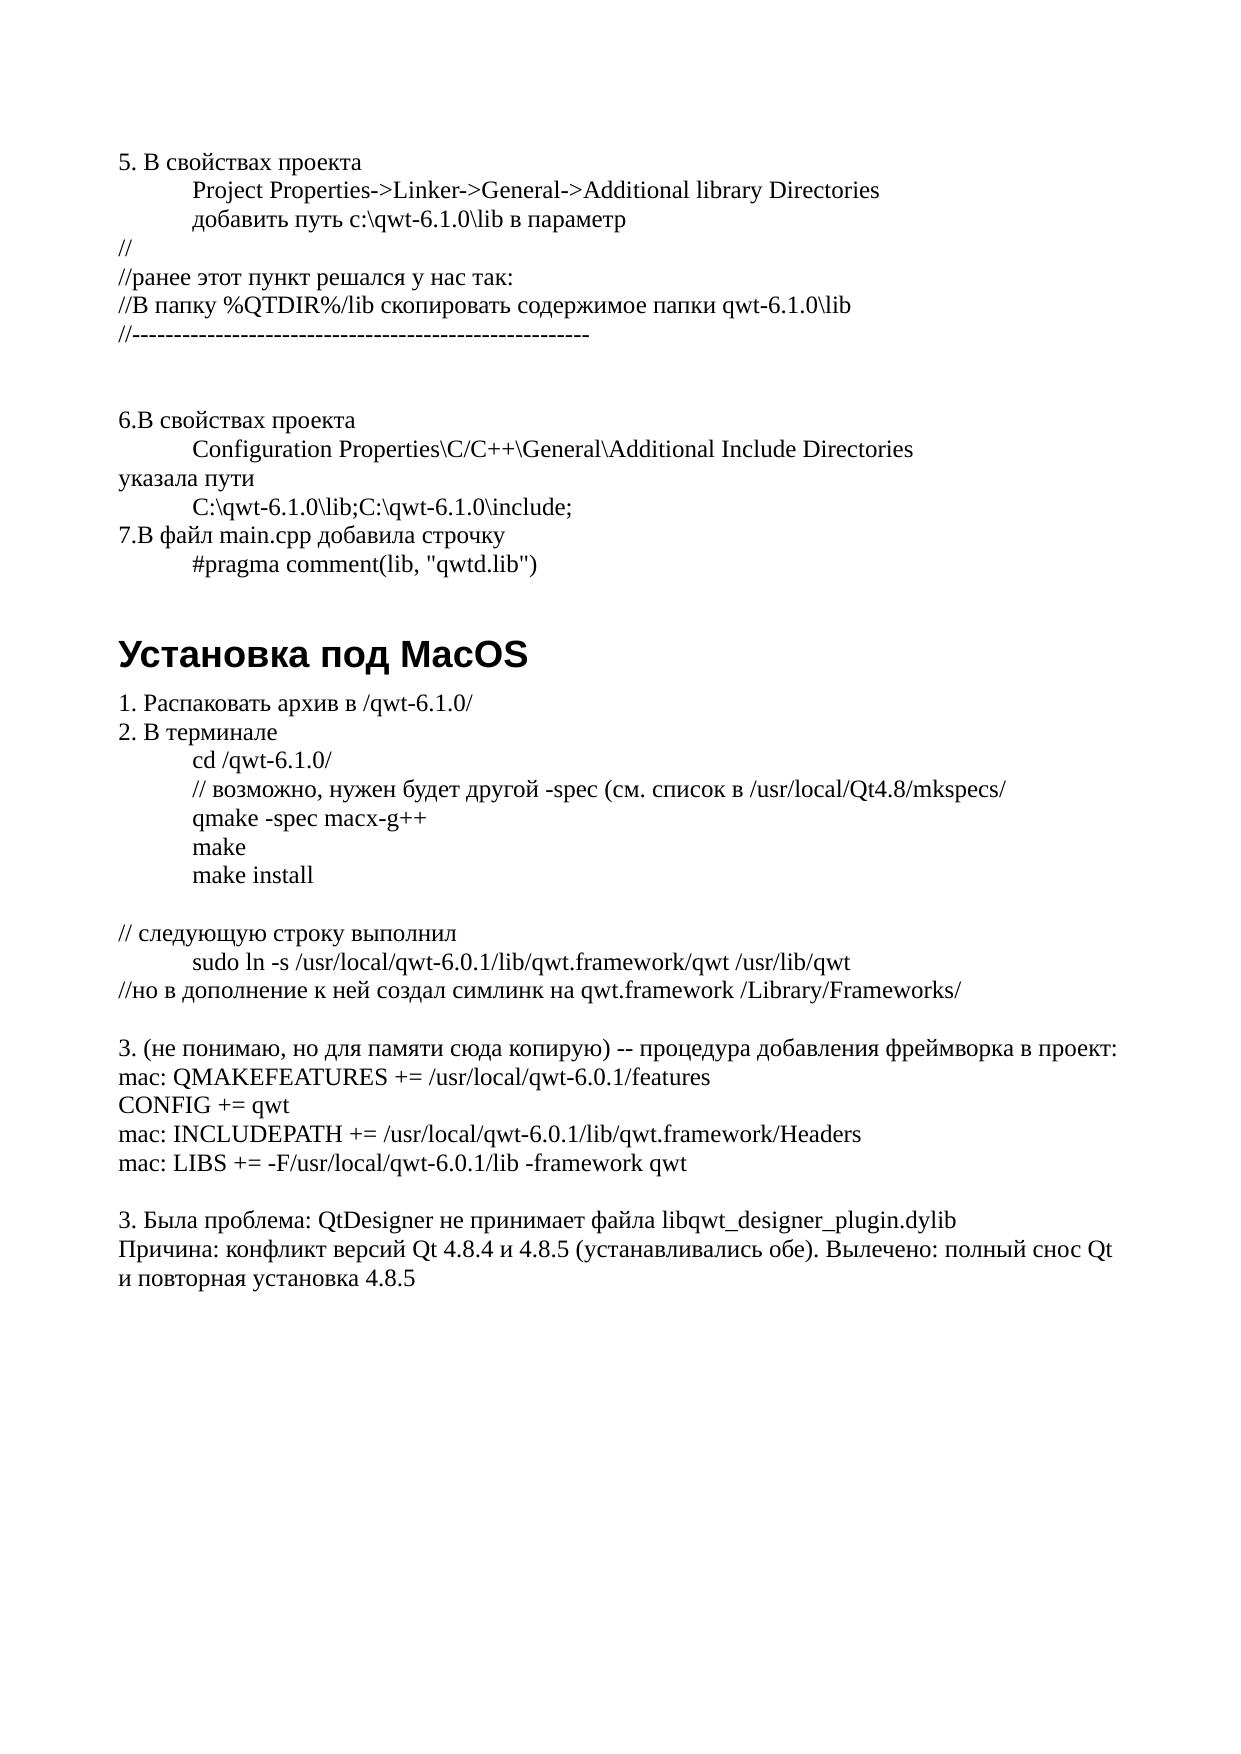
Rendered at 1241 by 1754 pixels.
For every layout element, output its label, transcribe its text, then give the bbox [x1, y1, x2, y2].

text #pragma comment(lib, "qwtd.lib") [118, 549, 1122, 578]
text добавить путь c:\qwt-6.1.0\lib в параметр [118, 204, 1122, 233]
text 7.В файл main.cpp добавила строчку [118, 521, 1122, 549]
text Project Properties->Linker->General->Additional library Directories [118, 176, 1122, 204]
text //В папку %QTDIR%/lib скопировать содержимое папки qwt-6.1.0\lib [118, 291, 1122, 319]
text Configuration Properties\C/C++\General\Additional Include Directories [118, 434, 1122, 463]
text 1. Распаковать архив в /qwt-6.1.0/ 2. В терминале cd /qwt-6.1.0/ // возможно, нужен будет другой -spec (см. список в /usr/local/Qt4.8/mkspecs/ qmake -spec macx-g++ make make install // следующую строку выполнил sudo ln -s /usr/local/qwt-6.0.1/lib/qwt.framework/qwt /usr/lib/qwt //но в дополнение к ней создал симлинк на qwt.framework /Library/Frameworks/ 3. (не понимаю, но для памяти сюда копирую) -- процедура добавления фреймворка в проект: mac: QMAKEFEATURES += /usr/local/qwt-6.0.1/features CONFIG += qwt mac: INCLUDEPATH += /usr/local/qwt-6.0.1/lib/qwt.framework/Headers mac: LIBS += -F/usr/local/qwt-6.0.1/lib -framework qwt 3. Была проблема: QtDesigner не принимает файла libqwt_designer_plugin.dylib Причина: конфликт версий Qt 4.8.4 и 4.8.5 (устанавливались обе). Вылечено: полный снос Qt и повторная установка 4.8.5 [118, 688, 1122, 1292]
text C:\qwt-6.1.0\lib;C:\qwt-6.1.0\include; [118, 492, 1122, 521]
text //ранее этот пункт решался у нас так: [118, 262, 1122, 291]
text 6.В свойствах проекта [118, 406, 1122, 434]
text //------------------------------------------------------- [118, 319, 1122, 348]
text 5. В свойствах проекта [118, 147, 1122, 176]
text // [118, 233, 1122, 262]
text указала пути [118, 463, 1122, 492]
subtitle Установка под MacOS [118, 632, 1122, 676]
